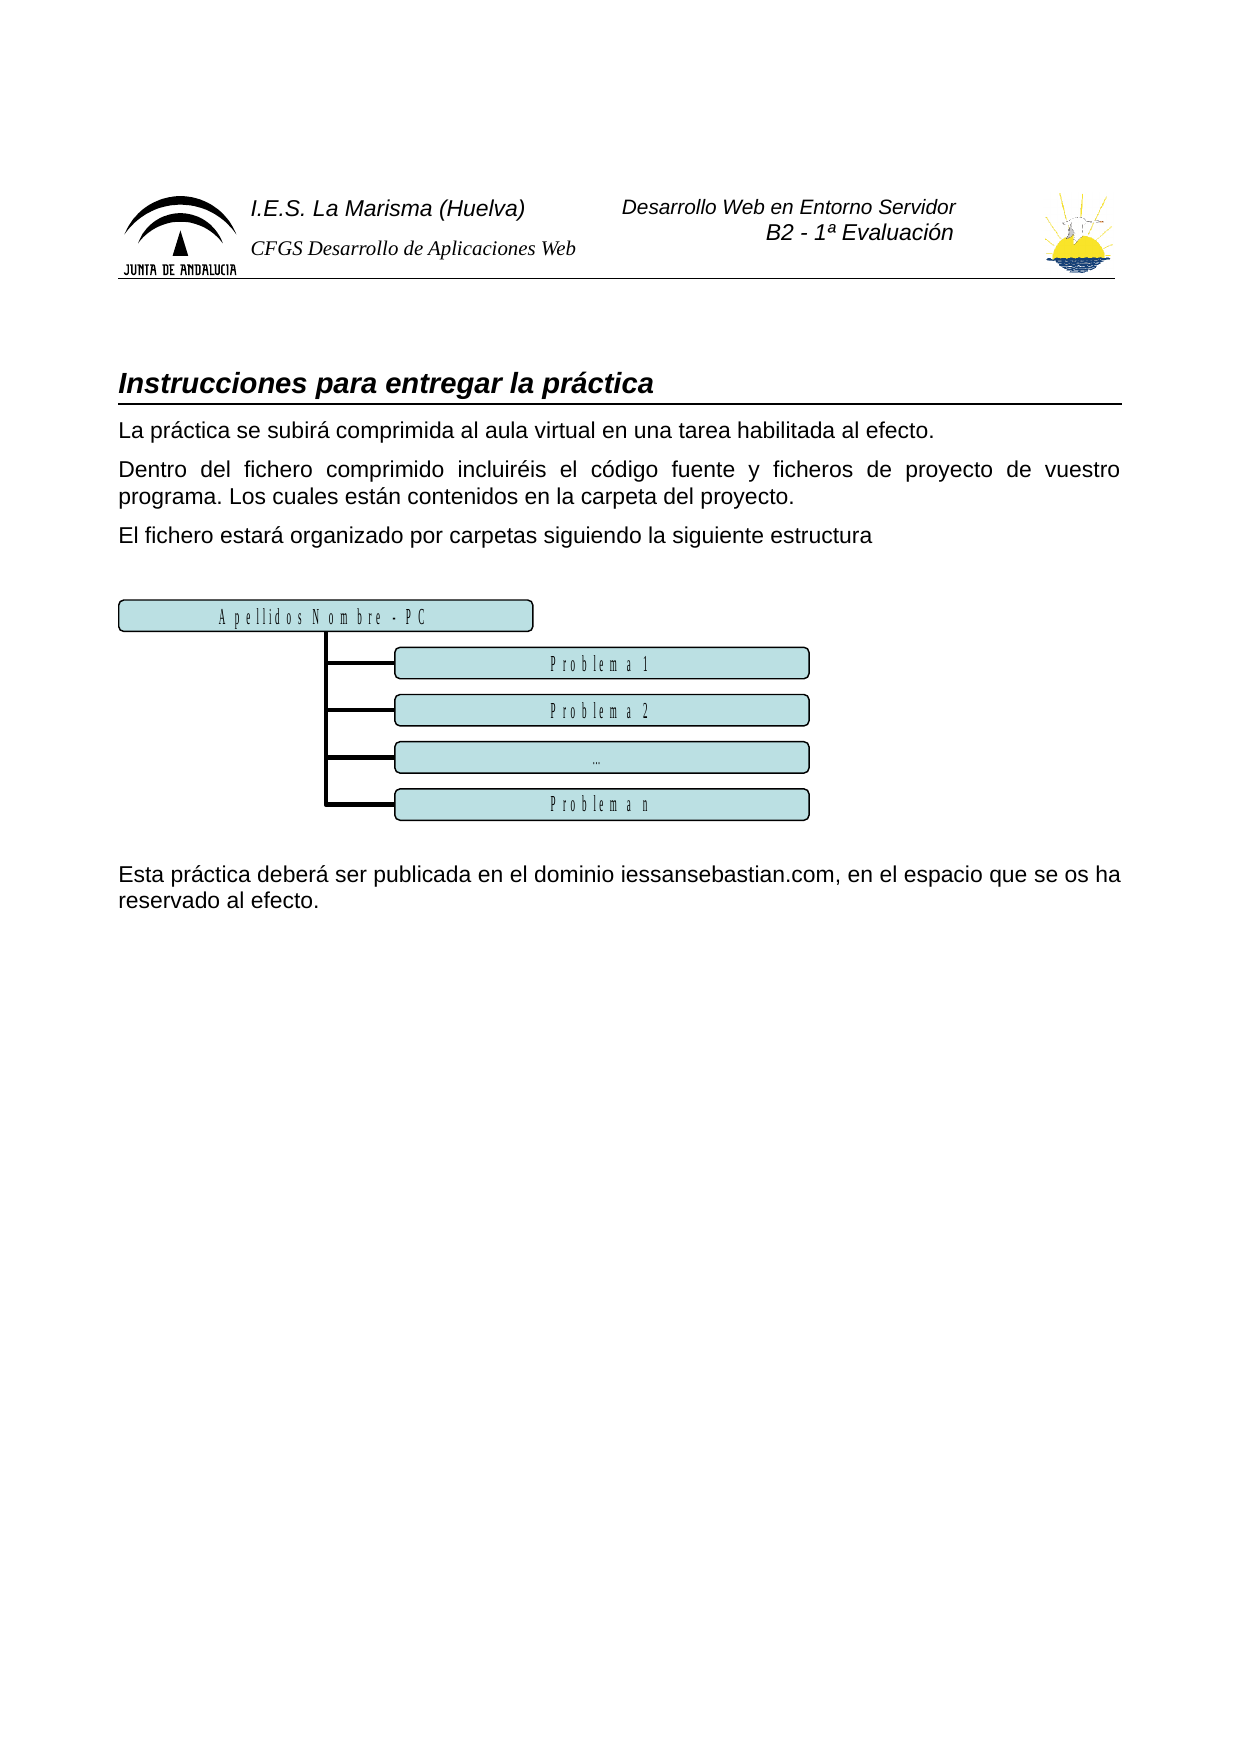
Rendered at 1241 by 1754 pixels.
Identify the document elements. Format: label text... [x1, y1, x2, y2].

picture [1043, 192, 1114, 276]
subtitle Instrucciones para entregar la práctica [118, 366, 1122, 403]
text La práctica se subirá comprimida al aula virtual en una tarea habilitada al efecto. [118, 417, 1122, 444]
text Esta práctica deberá ser publicada en el dominio iessansebastian.com, en el espacio que se os ha reservado al efecto. [118, 861, 1122, 913]
text Dentro del fichero comprimido incluiréis el código fuente y ficheros de proyecto de vuestro programa. Los cuales están contenidos en la carpeta del proyecto. [118, 456, 1122, 509]
text El fichero estará organizado por carpetas siguiendo la siguiente estructura [118, 522, 1122, 548]
